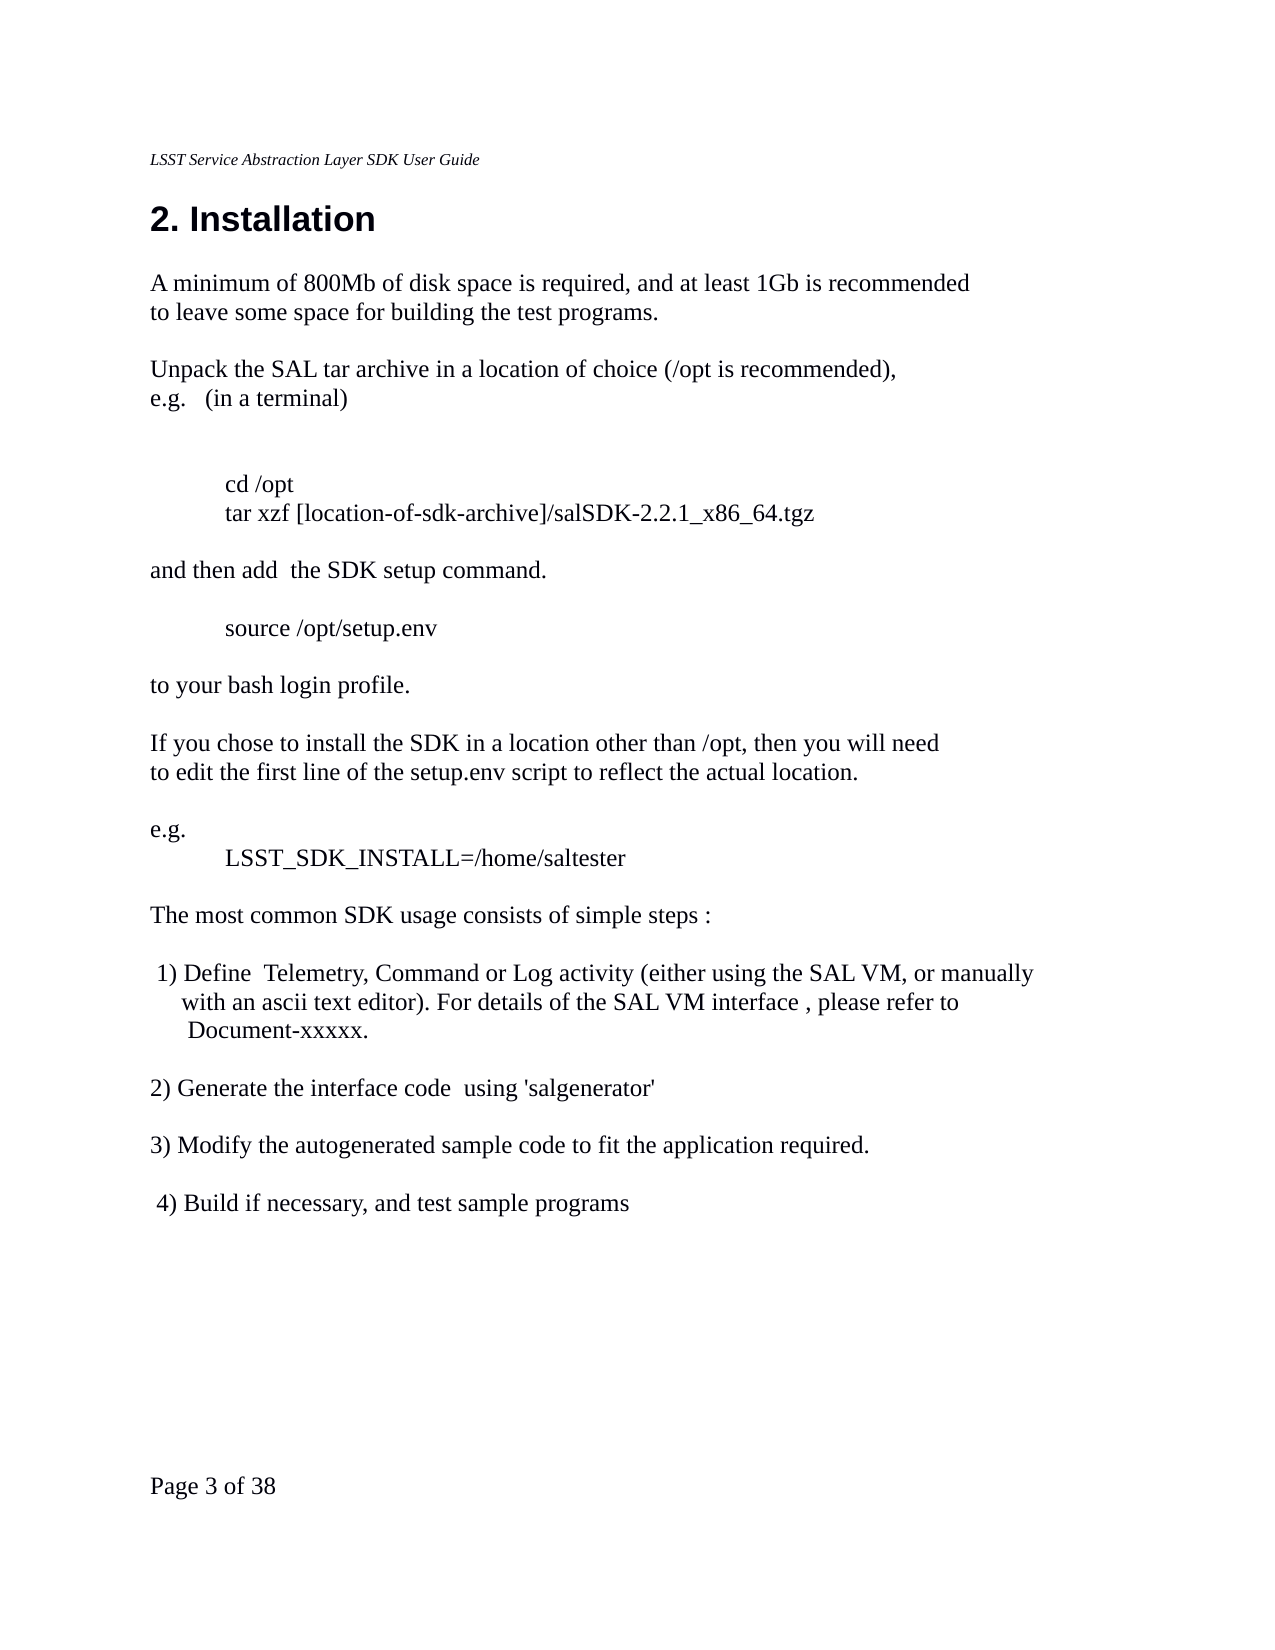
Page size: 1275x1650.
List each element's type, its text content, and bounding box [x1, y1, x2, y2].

text 3) Modify the autogenerated sample code to fit the application required. [150, 1131, 1125, 1159]
text to leave some space for building the test programs. [150, 297, 1125, 326]
text Document-xxxxx. [150, 1016, 1125, 1044]
text to your bash login profile. [150, 671, 1125, 699]
text The most common SDK usage consists of simple steps : [150, 901, 1125, 929]
text e.g. (in a terminal) [150, 383, 1125, 412]
text with an ascii text editor). For details of the SAL VM interface , please refer to [150, 987, 1125, 1016]
text 2. Installation [150, 199, 1125, 239]
text 2) Generate the interface code using 'salgenerator' [150, 1073, 1125, 1102]
text Unpack the SAL tar archive in a location of choice (/opt is recommended), [150, 354, 1125, 383]
text and then add the SDK setup command. [150, 556, 1125, 584]
text LSST_SDK_INSTALL=/home/saltester [150, 843, 1125, 872]
text 4) Build if necessary, and test sample programs [150, 1188, 1125, 1217]
text e.g. [150, 814, 1125, 843]
text 1) Define Telemetry, Command or Log activity (either using the SAL VM, or manually [150, 958, 1125, 987]
text A minimum of 800Mb of disk space is required, and at least 1Gb is recommended [150, 268, 1125, 297]
text to edit the first line of the setup.env script to reflect the actual location. [150, 757, 1125, 786]
text cd /opt [150, 469, 1125, 498]
text source /opt/setup.env [150, 613, 1125, 642]
text If you chose to install the SDK in a location other than /opt, then you will need [150, 728, 1125, 757]
text tar xzf [location-of-sdk-archive]/salSDK-2.2.1_x86_64.tgz [150, 498, 1125, 527]
